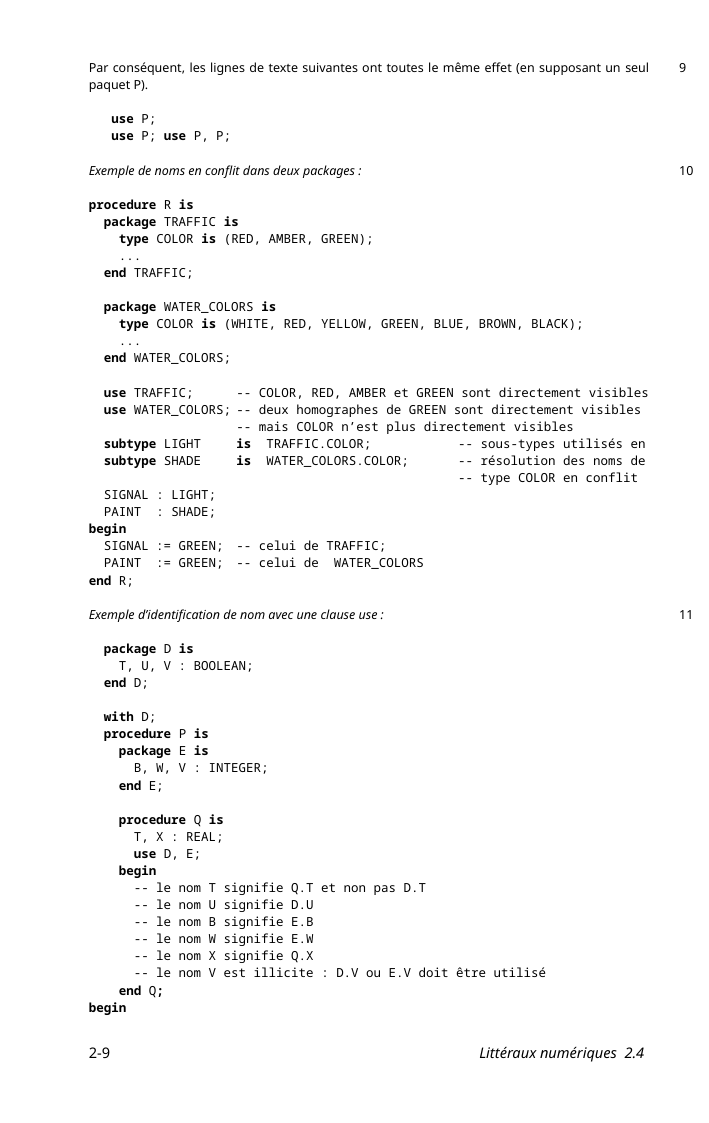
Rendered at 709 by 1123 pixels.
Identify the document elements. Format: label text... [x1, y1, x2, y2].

text SIGNAL := GREEN; -- celui de TRAFFIC; [88, 537, 649, 554]
text end E; [88, 777, 649, 794]
text subtype SHADE is WATER_COLORS.COLOR; -- résolution des noms de [88, 452, 649, 469]
text -- le nom X signifie Q.X [88, 947, 649, 964]
text -- le nom V est illicite : D.V ou E.V doit être utilisé [88, 964, 649, 982]
text use TRAFFIC; -- COLOR, RED, AMBER et GREEN sont directement visibles [88, 384, 649, 401]
text end R; [88, 572, 649, 589]
text -- type COLOR en conflit [88, 469, 649, 486]
text end D; [88, 674, 649, 691]
text use P; use P, P; [88, 127, 649, 144]
text use WATER_COLORS; -- deux homographes de GREEN sont directement visibles [88, 401, 649, 418]
text Exemple d’identification de nom avec une clause use : [88, 606, 649, 623]
text T, X : REAL; [88, 828, 649, 845]
text with D; [88, 708, 649, 725]
text begin [88, 999, 649, 1016]
text use P; [88, 110, 649, 127]
text PAINT := GREEN; -- celui de WATER_COLORS [88, 554, 649, 572]
text SIGNAL : LIGHT; [88, 486, 649, 503]
text package E is [88, 742, 649, 759]
text ... [88, 332, 649, 349]
text subtype LIGHT is TRAFFIC.COLOR; -- sous-types utilisés en [88, 435, 649, 452]
text package TRAFFIC is [88, 213, 649, 230]
text -- mais COLOR n’est plus directement visibles [88, 418, 649, 435]
text end WATER_COLORS; [88, 349, 649, 367]
text package D is [88, 640, 649, 657]
text end Q; [88, 982, 649, 999]
text ... [88, 247, 649, 264]
text -- le nom W signifie E.W [88, 930, 649, 947]
text type COLOR is (WHITE, RED, YELLOW, GREEN, BLUE, BROWN, BLACK); [88, 315, 649, 332]
text begin [88, 862, 649, 879]
text -- le nom B signifie E.B [88, 913, 649, 930]
text Par conséquent, les lignes de texte suivantes ont toutes le même effet (en supposant un seul paquet P). [88, 59, 649, 93]
text T, U, V : BOOLEAN; [88, 657, 649, 674]
text -- le nom U signifie D.U [88, 896, 649, 913]
text -- le nom T signifie Q.T et non pas D.T [88, 879, 649, 896]
text begin [88, 520, 649, 537]
text Exemple de noms en conflit dans deux packages : [88, 162, 649, 179]
text package WATER_COLORS is [88, 298, 649, 315]
text procedure Q is [88, 811, 649, 828]
text procedure P is [88, 725, 649, 742]
text PAINT : SHADE; [88, 503, 649, 520]
text procedure R is [88, 196, 649, 213]
text use D, E; [88, 845, 649, 862]
text B, W, V : INTEGER; [88, 759, 649, 777]
text end TRAFFIC; [88, 264, 649, 281]
text type COLOR is (RED, AMBER, GREEN); [88, 230, 649, 247]
